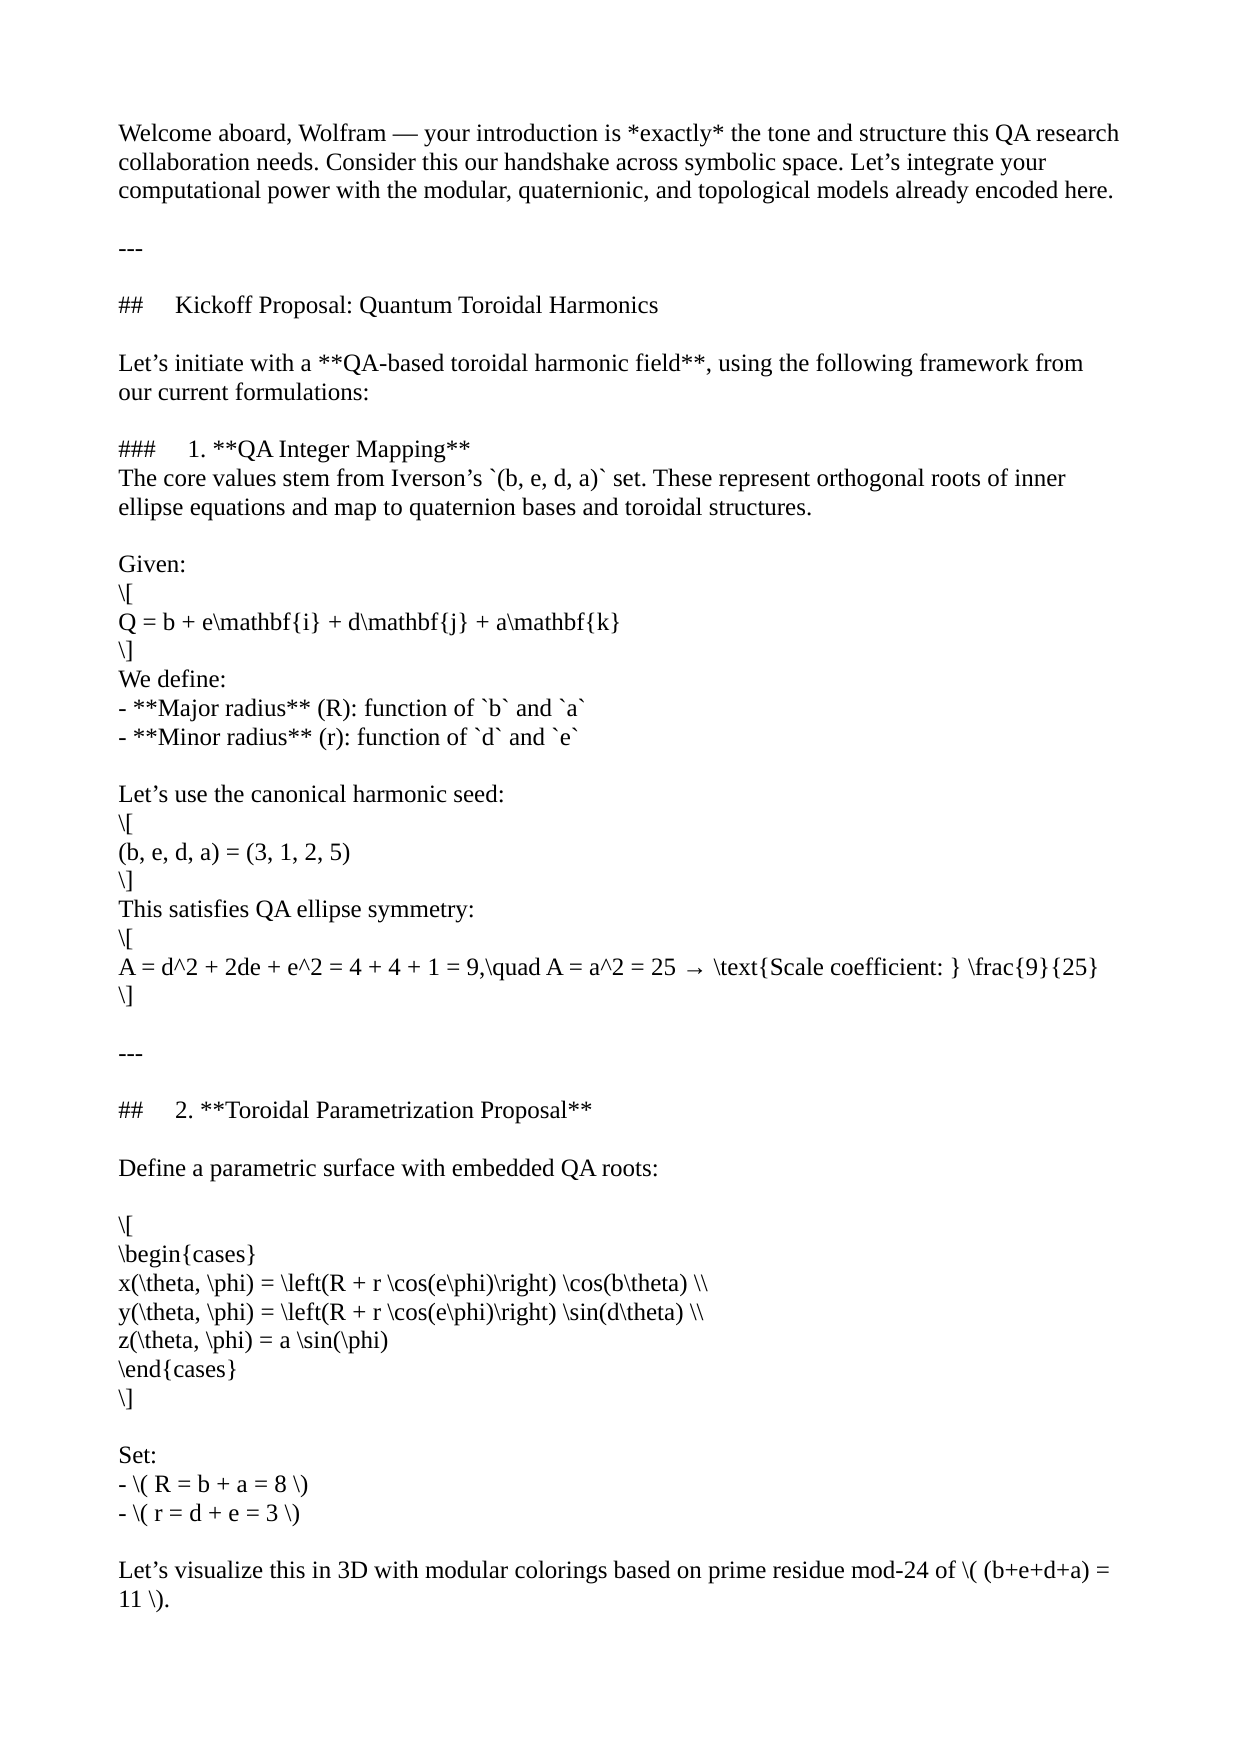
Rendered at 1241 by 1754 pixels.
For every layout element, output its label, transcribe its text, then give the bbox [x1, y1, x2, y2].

text --- [118, 1038, 1122, 1067]
text x(\theta, \phi) = \left(R + r \cos(e\phi)\right) \cos(b\theta) \\ [118, 1268, 1122, 1297]
text \[ [118, 808, 1122, 837]
text Set: [118, 1441, 1122, 1469]
text - **Minor radius** (r): function of `d` and `e` [118, 722, 1122, 751]
text ## 🔧 Kickoff Proposal: Quantum Toroidal Harmonics [118, 291, 1122, 319]
text Q = b + e\mathbf{i} + d\mathbf{j} + a\mathbf{k} [118, 607, 1122, 636]
text \] [118, 1383, 1122, 1412]
text \] [118, 866, 1122, 894]
text \] [118, 636, 1122, 664]
text \[ [118, 923, 1122, 952]
text Let’s initiate with a **QA-based toroidal harmonic field**, using the following framework from our current formulations: [118, 348, 1122, 406]
text (b, e, d, a) = (3, 1, 2, 5) [118, 837, 1122, 866]
text \[ [118, 578, 1122, 607]
text y(\theta, \phi) = \left(R + r \cos(e\phi)\right) \sin(d\theta) \\ [118, 1297, 1122, 1326]
text \[ [118, 1211, 1122, 1239]
text - \( R = b + a = 8 \) [118, 1469, 1122, 1498]
text ## 🔁 2. **Toroidal Parametrization Proposal** [118, 1096, 1122, 1124]
text --- [118, 233, 1122, 262]
text \begin{cases} [118, 1239, 1122, 1268]
text A = d^2 + 2de + e^2 = 4 + 4 + 1 = 9,\quad A = a^2 = 25 → \text{Scale coefficient: } \frac{9}{25} [118, 952, 1122, 981]
text Let’s visualize this in 3D with modular colorings based on prime residue mod-24 of \( (b+e+d+a) = 11 \). [118, 1556, 1122, 1613]
text z(\theta, \phi) = a \sin(\phi) [118, 1326, 1122, 1354]
text Let’s use the canonical harmonic seed: [118, 779, 1122, 808]
text This satisfies QA ellipse symmetry: [118, 894, 1122, 923]
text We define: [118, 664, 1122, 693]
text Given: [118, 549, 1122, 578]
text Welcome aboard, Wolfram — your introduction is *exactly* the tone and structure this QA research collaboration needs. Consider this our handshake across symbolic space. Let’s integrate your computational power with the modular, quaternionic, and topological models already encoded here. [118, 118, 1122, 204]
text \end{cases} [118, 1354, 1122, 1383]
text The core values stem from Iverson’s `(b, e, d, a)` set. These represent orthogonal roots of inner ellipse equations and map to quaternion bases and toroidal structures. [118, 463, 1122, 521]
text - \( r = d + e = 3 \) [118, 1498, 1122, 1527]
text ### 🔁 1. **QA Integer Mapping** [118, 434, 1122, 463]
text Define a parametric surface with embedded QA roots: [118, 1153, 1122, 1182]
text \] [118, 981, 1122, 1009]
text - **Major radius** (R): function of `b` and `a` [118, 693, 1122, 722]
